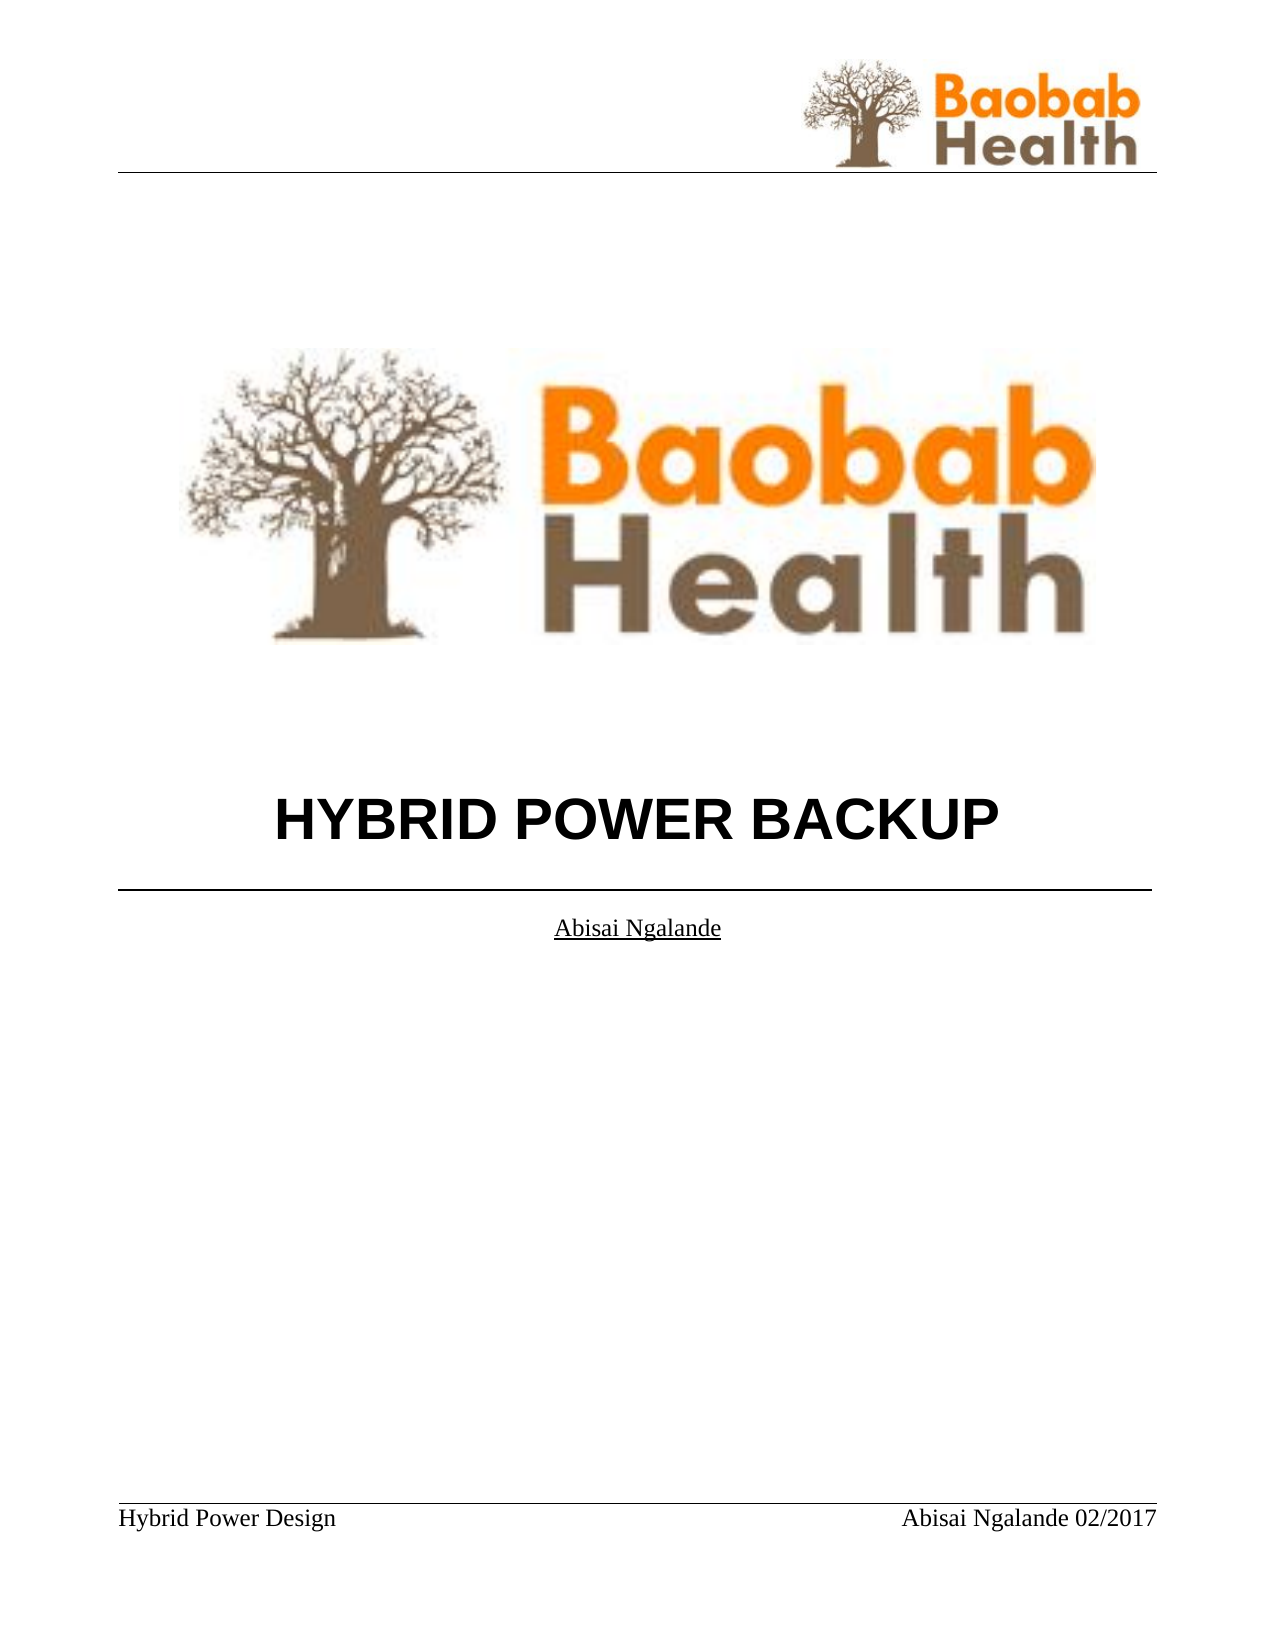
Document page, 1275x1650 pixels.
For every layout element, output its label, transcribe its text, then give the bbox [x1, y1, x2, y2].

title HYBRID POWER BACKUP [118, 785, 1157, 852]
picture [178, 348, 1097, 645]
picture [801, 59, 1141, 169]
text Abisai Ngalande [118, 913, 1157, 942]
